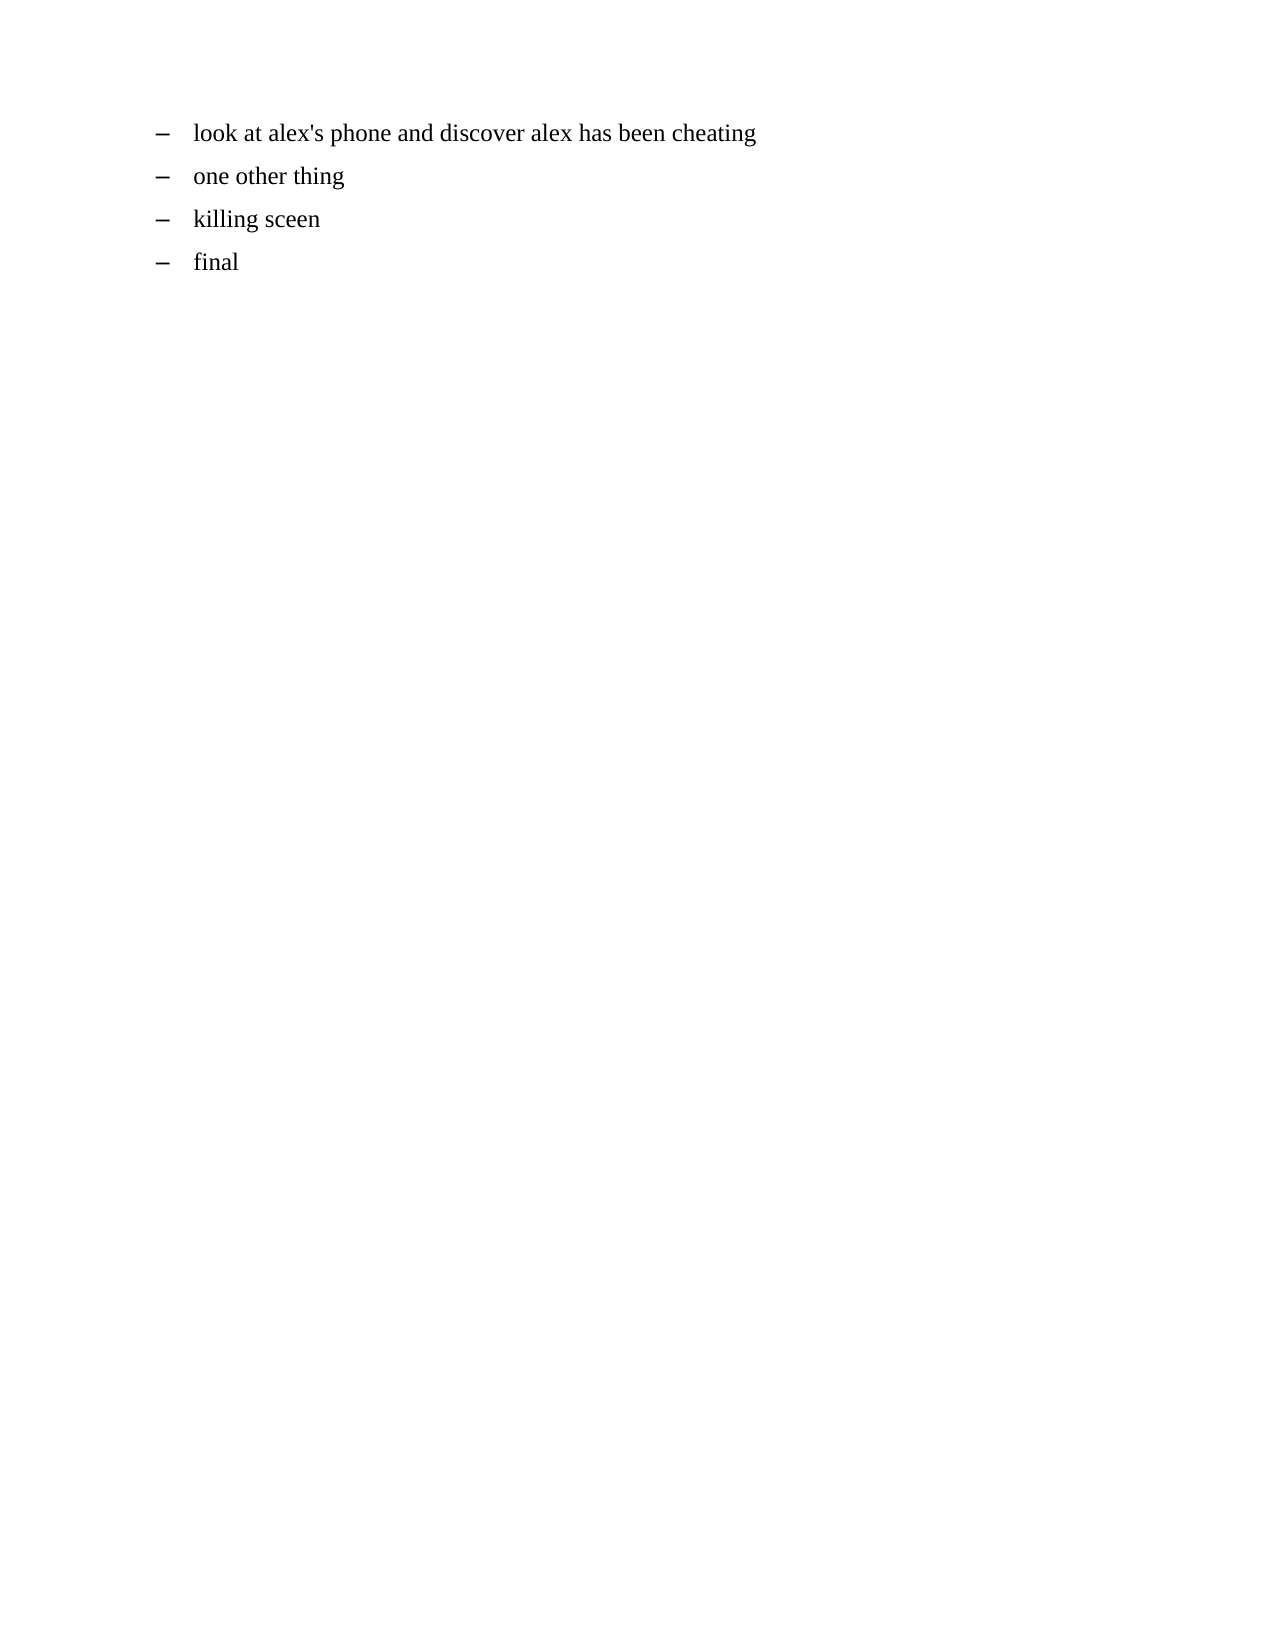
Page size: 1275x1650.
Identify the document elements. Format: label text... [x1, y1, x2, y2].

list one other thing [156, 161, 1157, 190]
list final [156, 247, 1157, 276]
list look at alex's phone and discover alex has been cheating [156, 118, 1157, 147]
list killing sceen [156, 204, 1157, 233]
